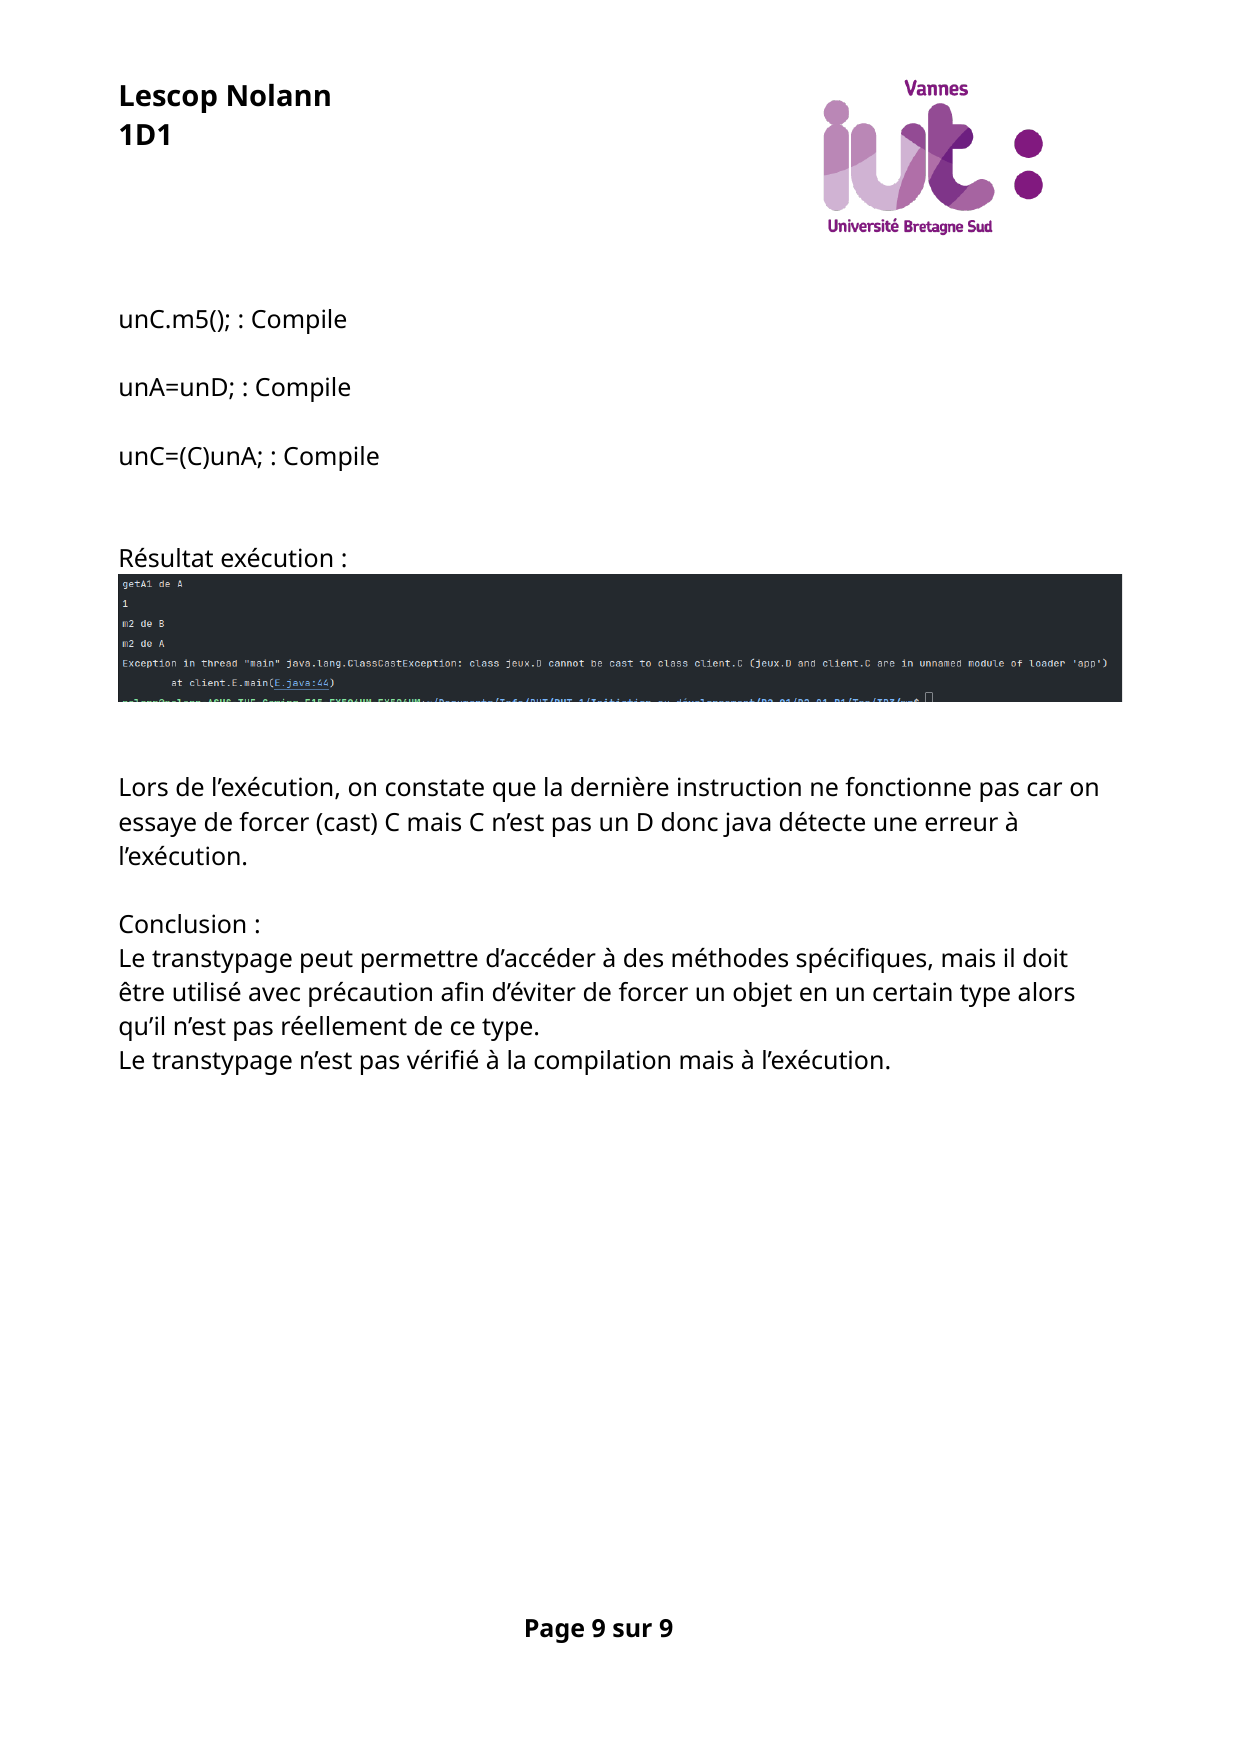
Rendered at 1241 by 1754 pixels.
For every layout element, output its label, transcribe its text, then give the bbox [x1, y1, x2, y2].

text Le transtypage peut permettre d’accéder à des méthodes spécifiques, mais il doit être utilisé avec précaution afin d’éviter de forcer un objet en un certain type alors qu’il n’est pas réellement de ce type. [118, 940, 1122, 1043]
text Lors de l’exécution, on constate que la dernière instruction ne fonctionne pas car on essaye de forcer (cast) C mais C n’est pas un D donc java détecte une erreur à l’exécution. [118, 770, 1122, 872]
text Résultat exécution : [118, 540, 1122, 574]
text unC.m5(); : Compile [118, 302, 1122, 336]
text Conclusion : [118, 906, 1122, 940]
text unA=unD; : Compile [118, 370, 1122, 404]
text unC=(C)unA; : Compile [118, 438, 1122, 472]
text Le transtypage n’est pas vérifié à la compilation mais à l’exécution. [118, 1043, 1122, 1077]
